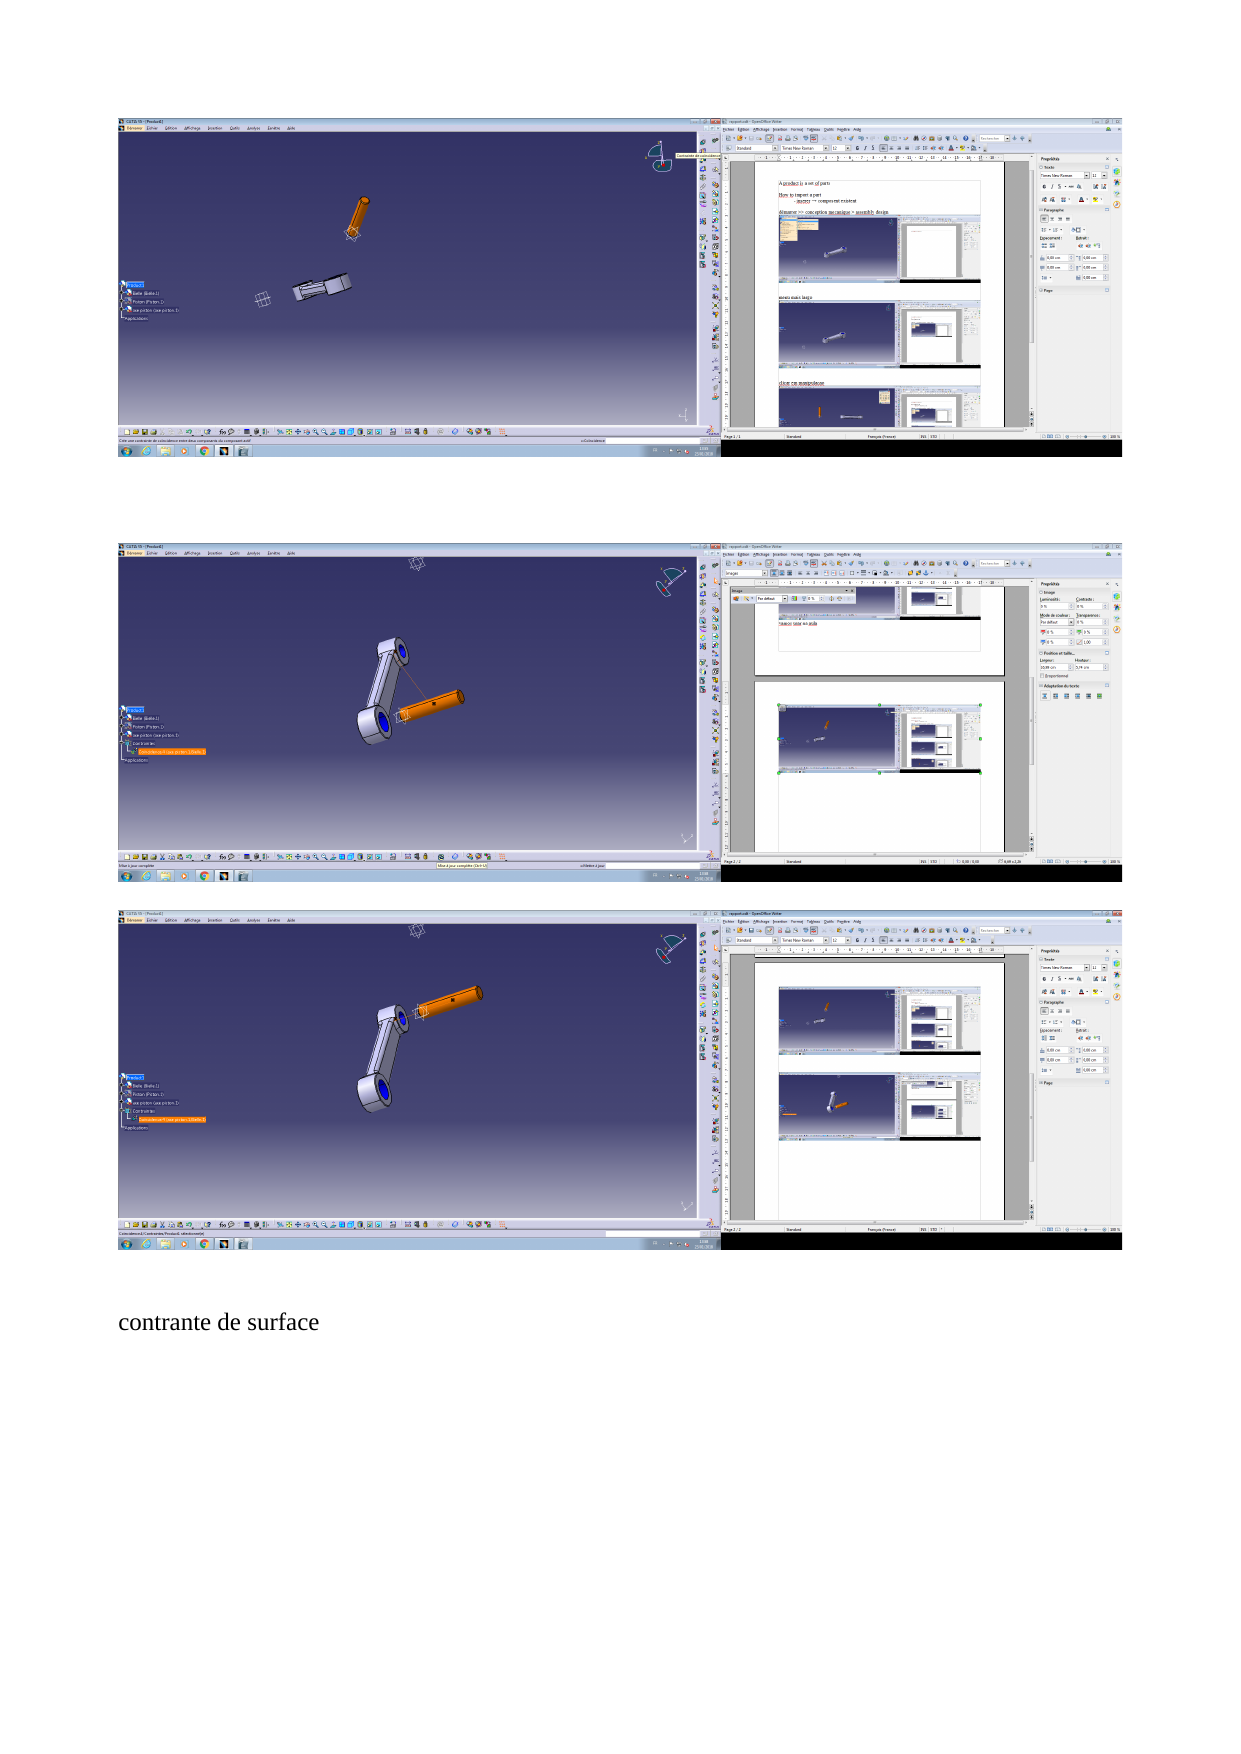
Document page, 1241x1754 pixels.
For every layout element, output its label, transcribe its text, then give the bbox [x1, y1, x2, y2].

picture [118, 543, 1123, 882]
picture [118, 118, 1123, 457]
picture [118, 910, 1123, 1250]
text contrante de surface [118, 1307, 1122, 1336]
